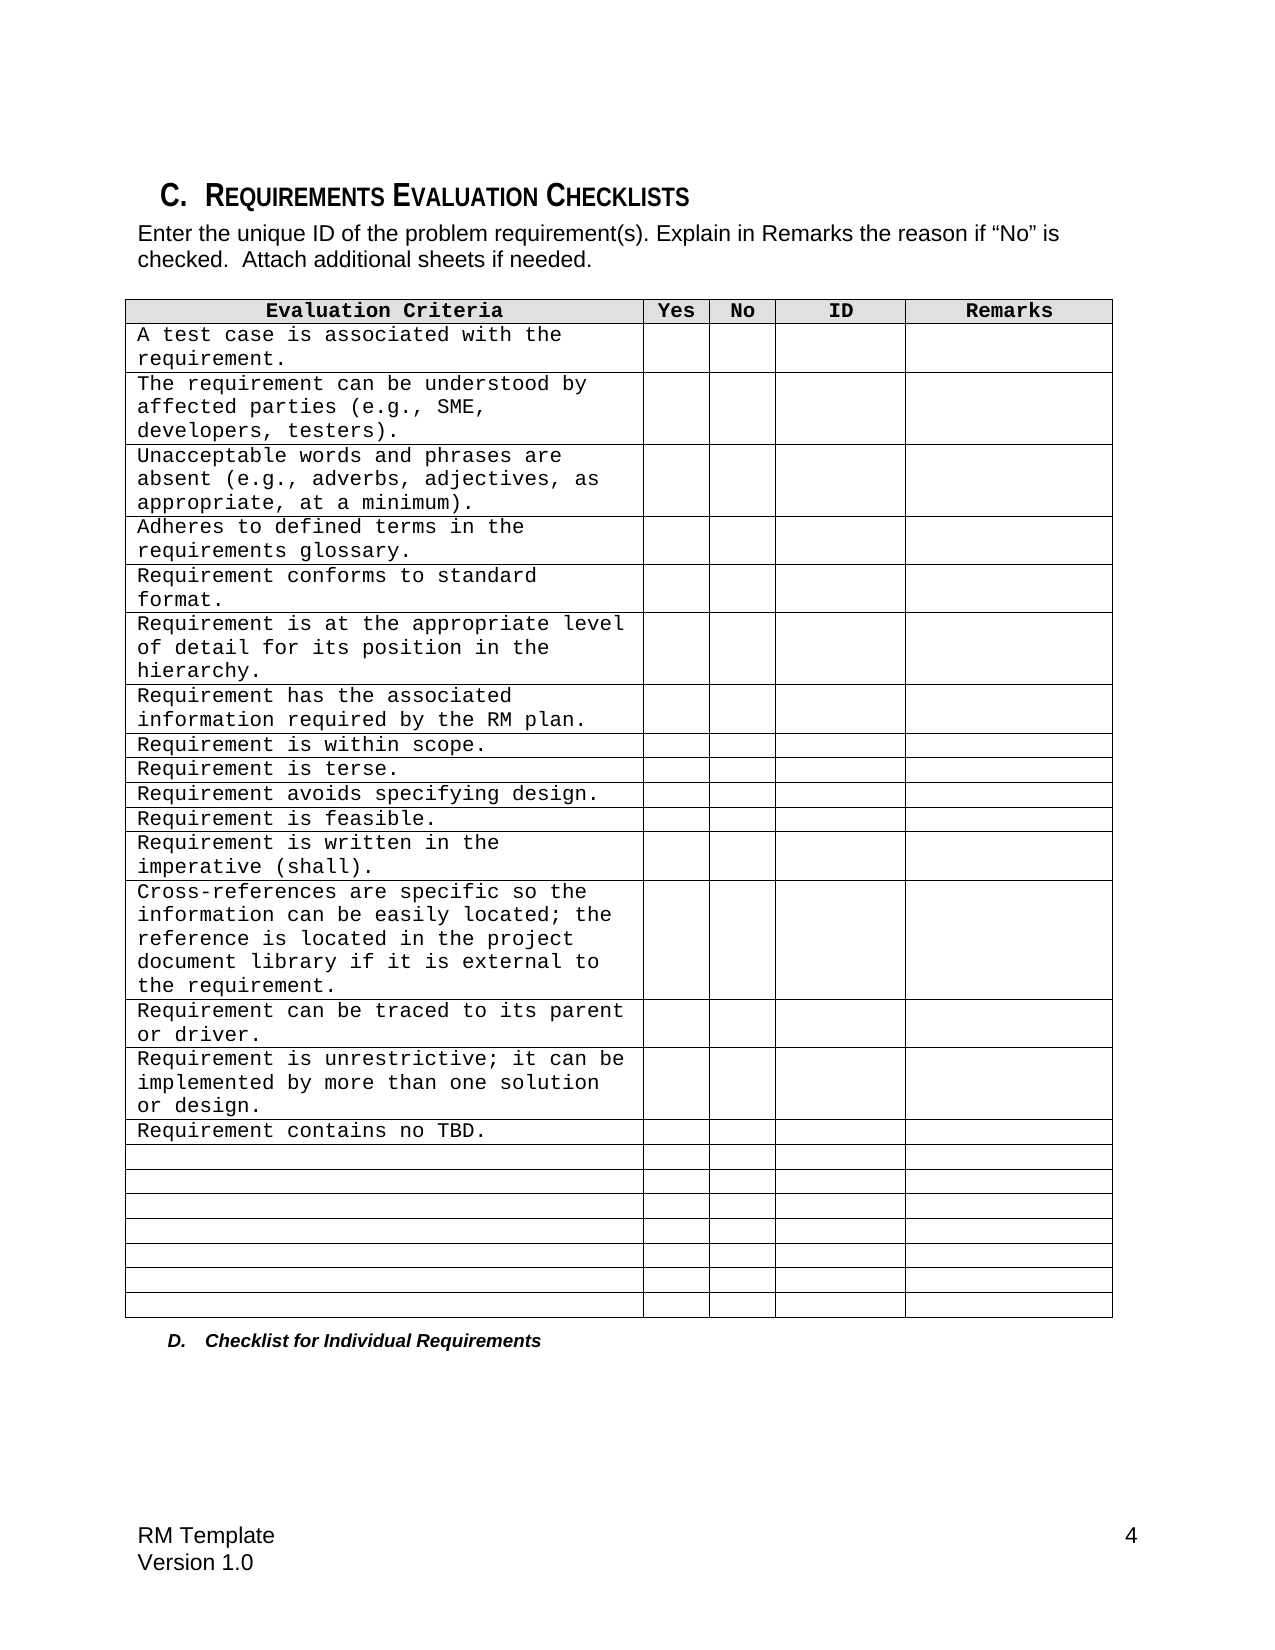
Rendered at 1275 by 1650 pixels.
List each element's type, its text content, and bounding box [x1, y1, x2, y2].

table_cell Requirement is within scope. [126, 734, 643, 757]
table_cell [644, 1219, 709, 1243]
table_cell The requirement can be understood by affected parties (e.g., SME, developers, testers). [126, 373, 643, 443]
table_cell [776, 517, 905, 564]
table_cell [710, 685, 775, 732]
table_cell [776, 758, 905, 782]
table_cell [644, 324, 709, 372]
table_cell [644, 517, 709, 564]
table_cell [906, 1170, 1112, 1193]
table_cell [776, 1145, 905, 1168]
table_cell Requirement can be traced to its parent or driver. [126, 1000, 643, 1047]
table_cell [644, 565, 709, 612]
table_cell [906, 783, 1112, 807]
table_cell [126, 1244, 643, 1267]
table_cell [126, 1170, 643, 1193]
table_cell [644, 1000, 709, 1047]
table_cell Requirement has the associated information required by the RM plan. [126, 685, 643, 732]
table_cell [126, 1145, 643, 1168]
table_cell [906, 808, 1112, 831]
table_cell Requirement is written in the imperative (shall). [126, 832, 643, 879]
table_cell [906, 613, 1112, 684]
table_cell [776, 881, 905, 999]
table_cell [644, 1194, 709, 1218]
table_cell [906, 1244, 1112, 1267]
table_cell [644, 881, 709, 999]
table_cell [710, 1268, 775, 1292]
table_cell [906, 1219, 1112, 1243]
table_cell [776, 685, 905, 732]
table_cell [644, 758, 709, 782]
table_cell [710, 832, 775, 879]
table_cell [710, 808, 775, 831]
table_cell [906, 1268, 1112, 1292]
subtitle Requirements Evaluation Checklists [160, 175, 1138, 213]
table_cell [776, 373, 905, 443]
table_cell [776, 1194, 905, 1218]
table_cell [906, 832, 1112, 879]
table_header Remarks [906, 300, 1112, 323]
table_cell [710, 517, 775, 564]
table_cell [906, 881, 1112, 999]
table_cell [776, 445, 905, 516]
table_cell [906, 758, 1112, 782]
table_cell [710, 1048, 775, 1119]
table_cell [906, 1000, 1112, 1047]
table_cell Cross-references are specific so the information can be easily located; the reference is located in the project document library if it is external to the requirement. [126, 881, 643, 999]
table_cell [906, 1120, 1112, 1144]
table_cell [776, 613, 905, 684]
table_cell [906, 1194, 1112, 1218]
table_cell [710, 1000, 775, 1047]
table_cell [710, 1244, 775, 1267]
table_cell A test case is associated with the requirement. [126, 324, 643, 372]
table_cell [644, 1244, 709, 1267]
table_cell [644, 613, 709, 684]
table_header Evaluation Criteria [126, 300, 643, 323]
table_cell [644, 1293, 709, 1317]
table_cell [710, 881, 775, 999]
table_cell [126, 1268, 643, 1292]
table_cell Requirement is terse. [126, 758, 643, 782]
table_cell [710, 373, 775, 443]
table_cell [776, 1244, 905, 1267]
table_cell [710, 1293, 775, 1317]
table_cell Requirement contains no TBD. [126, 1120, 643, 1144]
table_cell [776, 808, 905, 831]
table_cell [644, 445, 709, 516]
table_cell [710, 783, 775, 807]
table_header ID [776, 300, 905, 323]
table_cell [644, 1268, 709, 1292]
table_cell [776, 1268, 905, 1292]
table_cell [776, 1120, 905, 1144]
table_cell [710, 1194, 775, 1218]
table_cell [644, 1120, 709, 1144]
table_cell [906, 565, 1112, 612]
table_cell [710, 1170, 775, 1193]
table_cell [644, 808, 709, 831]
table_header No [710, 300, 775, 323]
table_cell [710, 1145, 775, 1168]
table_cell [776, 324, 905, 372]
table_cell [644, 1048, 709, 1119]
table_cell [906, 1293, 1112, 1317]
table_cell [644, 1145, 709, 1168]
table_header Yes [644, 300, 709, 323]
table_cell [644, 373, 709, 443]
table_cell [906, 324, 1112, 372]
table_cell [776, 565, 905, 612]
table_cell [776, 1170, 905, 1193]
table_cell [710, 734, 775, 757]
table_cell [710, 758, 775, 782]
table_cell [776, 783, 905, 807]
table_cell [906, 1145, 1112, 1168]
table_cell [710, 1219, 775, 1243]
table_cell [906, 685, 1112, 732]
table_cell [644, 832, 709, 879]
table_cell [776, 1293, 905, 1317]
table_cell [710, 324, 775, 372]
table_cell [126, 1219, 643, 1243]
table_cell [906, 445, 1112, 516]
table_cell [644, 783, 709, 807]
table_cell [644, 1170, 709, 1193]
table_cell [776, 1048, 905, 1119]
table_cell [644, 734, 709, 757]
table_cell [126, 1293, 643, 1317]
table_cell Requirement is unrestrictive; it can be implemented by more than one solution or design. [126, 1048, 643, 1119]
table_cell Requirement is feasible. [126, 808, 643, 831]
table_cell [776, 1000, 905, 1047]
table_cell [906, 517, 1112, 564]
text Enter the unique ID of the problem requirement(s). Explain in Remarks the reason if “No” is checked. Attach additional sheets if needed. [137, 219, 1138, 272]
table_cell [776, 832, 905, 879]
table_cell [906, 373, 1112, 443]
table_cell Unacceptable words and phrases are absent (e.g., adverbs, adjectives, as appropriate, at a minimum). [126, 445, 643, 516]
table_cell [710, 1120, 775, 1144]
table_cell Requirement is at the appropriate level of detail for its position in the hierarchy. [126, 613, 643, 684]
title Checklist for Individual Requirements [167, 1330, 1138, 1352]
table_cell Adheres to defined terms in the requirements glossary. [126, 517, 643, 564]
table_cell [644, 685, 709, 732]
table_cell Requirement conforms to standard format. [126, 565, 643, 612]
table_cell [776, 1219, 905, 1243]
table_cell [906, 1048, 1112, 1119]
table_cell [710, 445, 775, 516]
table_cell [126, 1194, 643, 1218]
table_cell [710, 613, 775, 684]
table_cell [710, 565, 775, 612]
table_cell [906, 734, 1112, 757]
table_cell [776, 734, 905, 757]
table_cell Requirement avoids specifying design. [126, 783, 643, 807]
